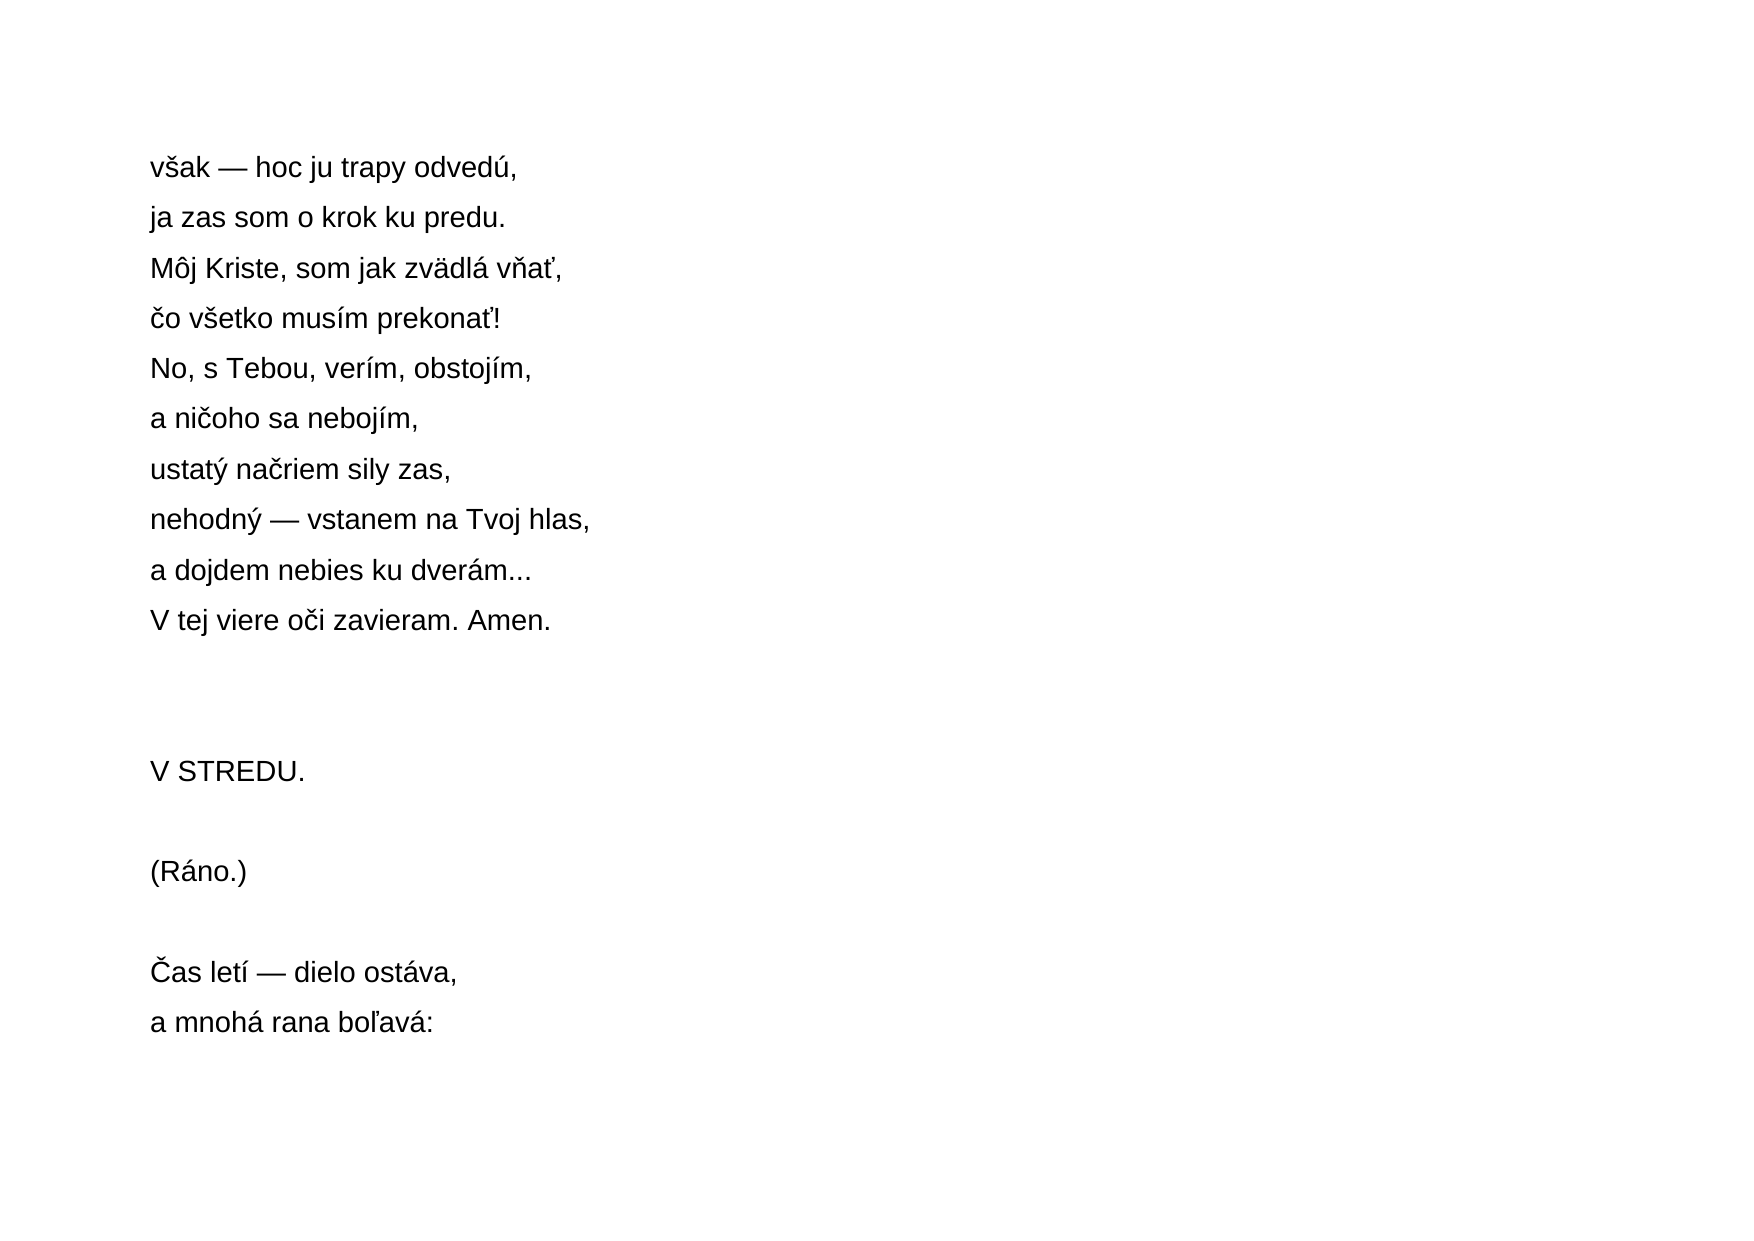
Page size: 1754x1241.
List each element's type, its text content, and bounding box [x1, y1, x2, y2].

text a mnohá rana boľavá: [150, 1005, 1243, 1039]
text V tej viere oči zavieram. Amen. [150, 603, 1243, 636]
text a ničoho sa nebojím, [150, 402, 1243, 435]
text ustatý načriem sily zas, [150, 452, 1243, 485]
text No, s Tebou, verím, obstojím, [150, 351, 1243, 385]
text Čas letí — dielo ostáva, [150, 955, 1243, 988]
text V STREDU. [150, 754, 1243, 787]
text (Ráno.) [150, 854, 1243, 888]
text však — hoc ju trapy odvedú, [150, 150, 1243, 183]
text nehodný — vstanem na Tvoj hlas, [150, 502, 1243, 536]
text a dojdem nebies ku dverám... [150, 552, 1243, 586]
text čo všetko musím prekonať! [150, 301, 1243, 334]
text ja zas som o krok ku predu. [150, 200, 1243, 234]
text Môj Kriste, som jak zvädlá vňať, [150, 251, 1243, 284]
